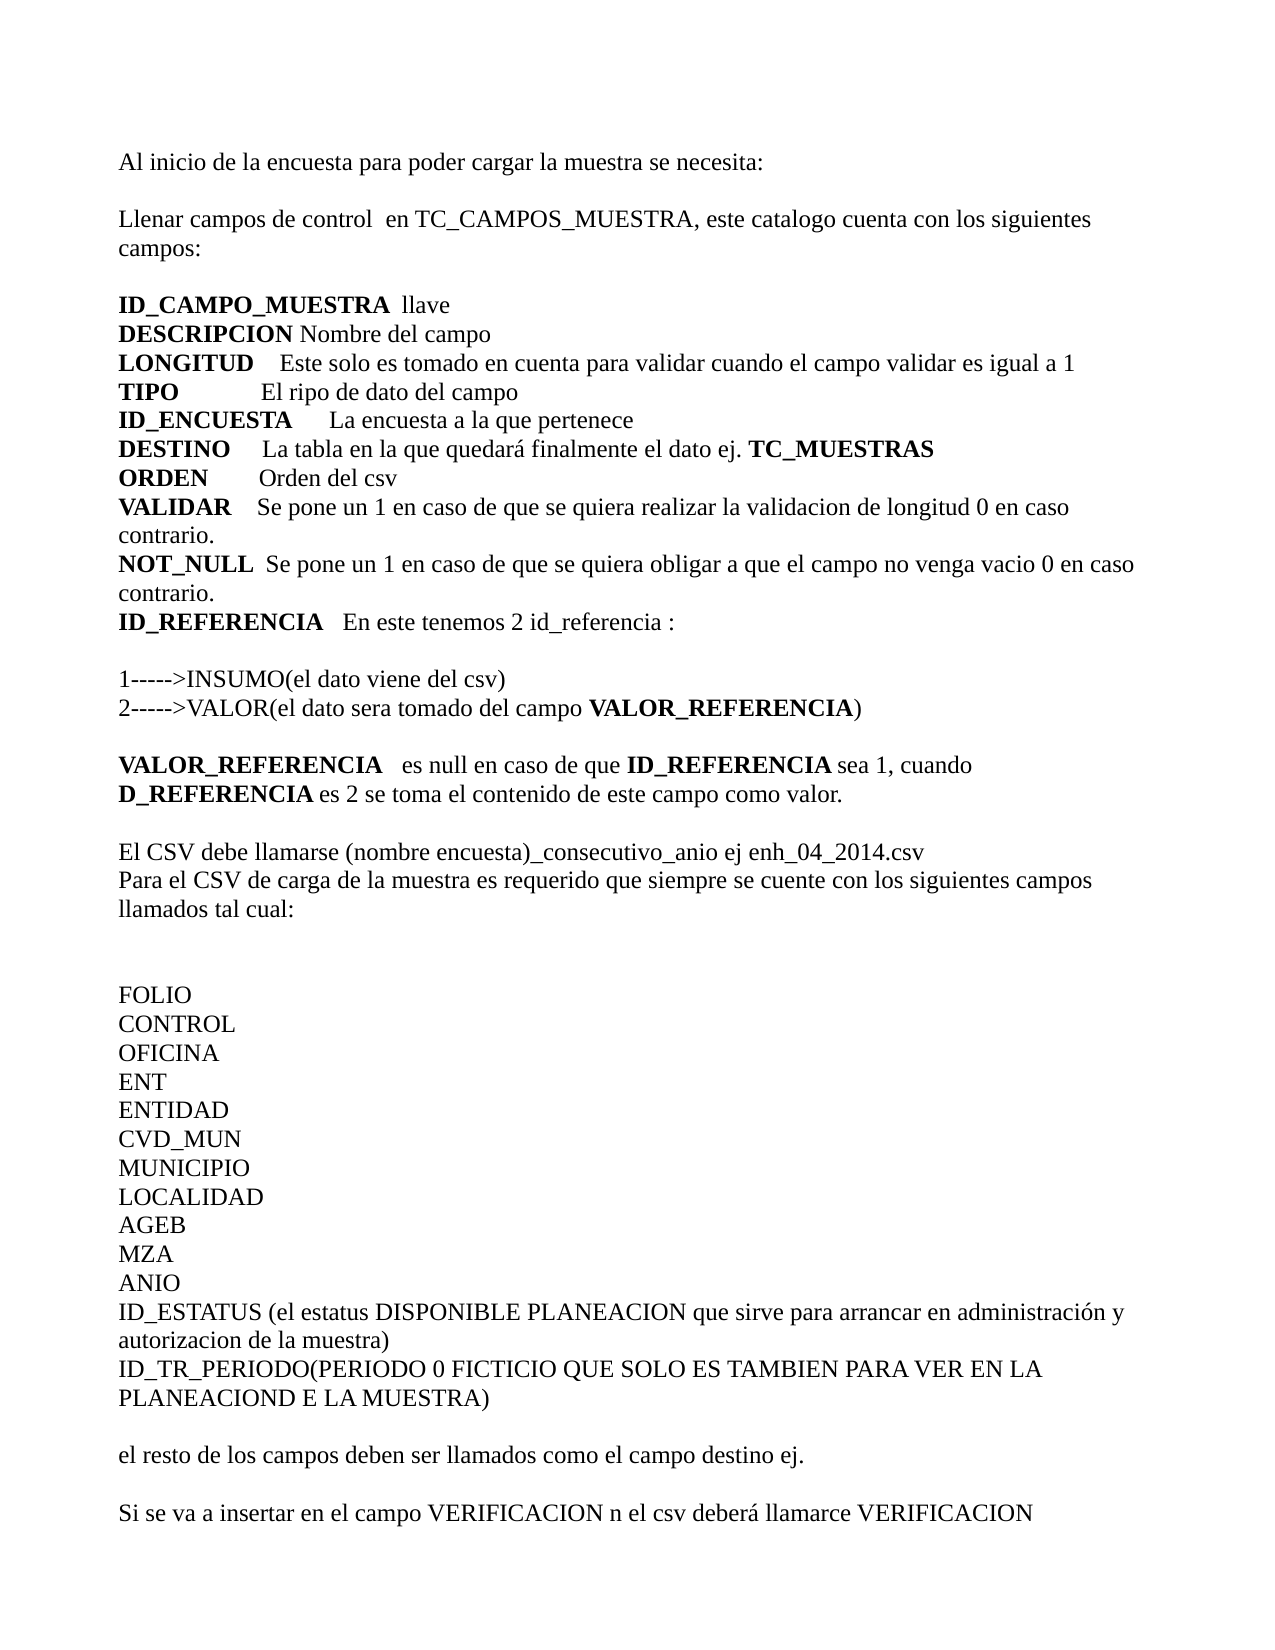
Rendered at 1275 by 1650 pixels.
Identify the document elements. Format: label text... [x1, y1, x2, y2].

text OFICINA [118, 1038, 1157, 1067]
text ID_ESTATUS (el estatus DISPONIBLE PLANEACION que sirve para arrancar en administración y autorizacion de la muestra) [118, 1297, 1157, 1354]
text Para el CSV de carga de la muestra es requerido que siempre se cuente con los siguientes campos llamados tal cual: [118, 866, 1157, 923]
text VALOR_REFERENCIA es null en caso de que ID_REFERENCIA sea 1, cuando D_REFERENCIA es 2 se toma el contenido de este campo como valor. [118, 751, 1157, 808]
text 2----->VALOR(el dato sera tomado del campo VALOR_REFERENCIA) [118, 693, 1157, 722]
text ID_REFERENCIA En este tenemos 2 id_referencia : [118, 607, 1157, 636]
text ID_ENCUESTA La encuesta a la que pertenece [118, 406, 1157, 434]
text TIPO El ripo de dato del campo [118, 377, 1157, 406]
text DESTINO La tabla en la que quedará finalmente el dato ej. TC_MUESTRAS [118, 434, 1157, 463]
text LOCALIDAD [118, 1182, 1157, 1211]
text CONTROL [118, 1009, 1157, 1038]
text Llenar campos de control en TC_CAMPOS_MUESTRA, este catalogo cuenta con los siguientes campos: [118, 204, 1157, 262]
text El CSV debe llamarse (nombre encuesta)_consecutivo_anio ej enh_04_2014.csv [118, 837, 1157, 866]
text ID_TR_PERIODO(PERIODO 0 FICTICIO QUE SOLO ES TAMBIEN PARA VER EN LA PLANEACIOND E LA MUESTRA) [118, 1354, 1157, 1412]
text ID_CAMPO_MUESTRA llave [118, 291, 1157, 319]
text 1----->INSUMO(el dato viene del csv) [118, 664, 1157, 693]
text MZA [118, 1239, 1157, 1268]
text AGEB [118, 1211, 1157, 1239]
text Si se va a insertar en el campo VERIFICACION n el csv deberá llamarce VERIFICACION [118, 1498, 1157, 1527]
text NOT_NULL Se pone un 1 en caso de que se quiera obligar a que el campo no venga vacio 0 en caso contrario. [118, 549, 1157, 607]
text el resto de los campos deben ser llamados como el campo destino ej. [118, 1441, 1157, 1469]
text ENTIDAD [118, 1096, 1157, 1124]
text FOLIO [118, 981, 1157, 1009]
text ANIO [118, 1268, 1157, 1297]
text MUNICIPIO [118, 1153, 1157, 1182]
text Al inicio de la encuesta para poder cargar la muestra se necesita: [118, 147, 1157, 176]
text LONGITUD Este solo es tomado en cuenta para validar cuando el campo validar es igual a 1 [118, 348, 1157, 377]
text ENT [118, 1067, 1157, 1096]
text CVD_MUN [118, 1124, 1157, 1153]
text VALIDAR Se pone un 1 en caso de que se quiera realizar la validacion de longitud 0 en caso contrario. [118, 492, 1157, 549]
text ORDEN Orden del csv [118, 463, 1157, 492]
text DESCRIPCION Nombre del campo [118, 319, 1157, 348]
